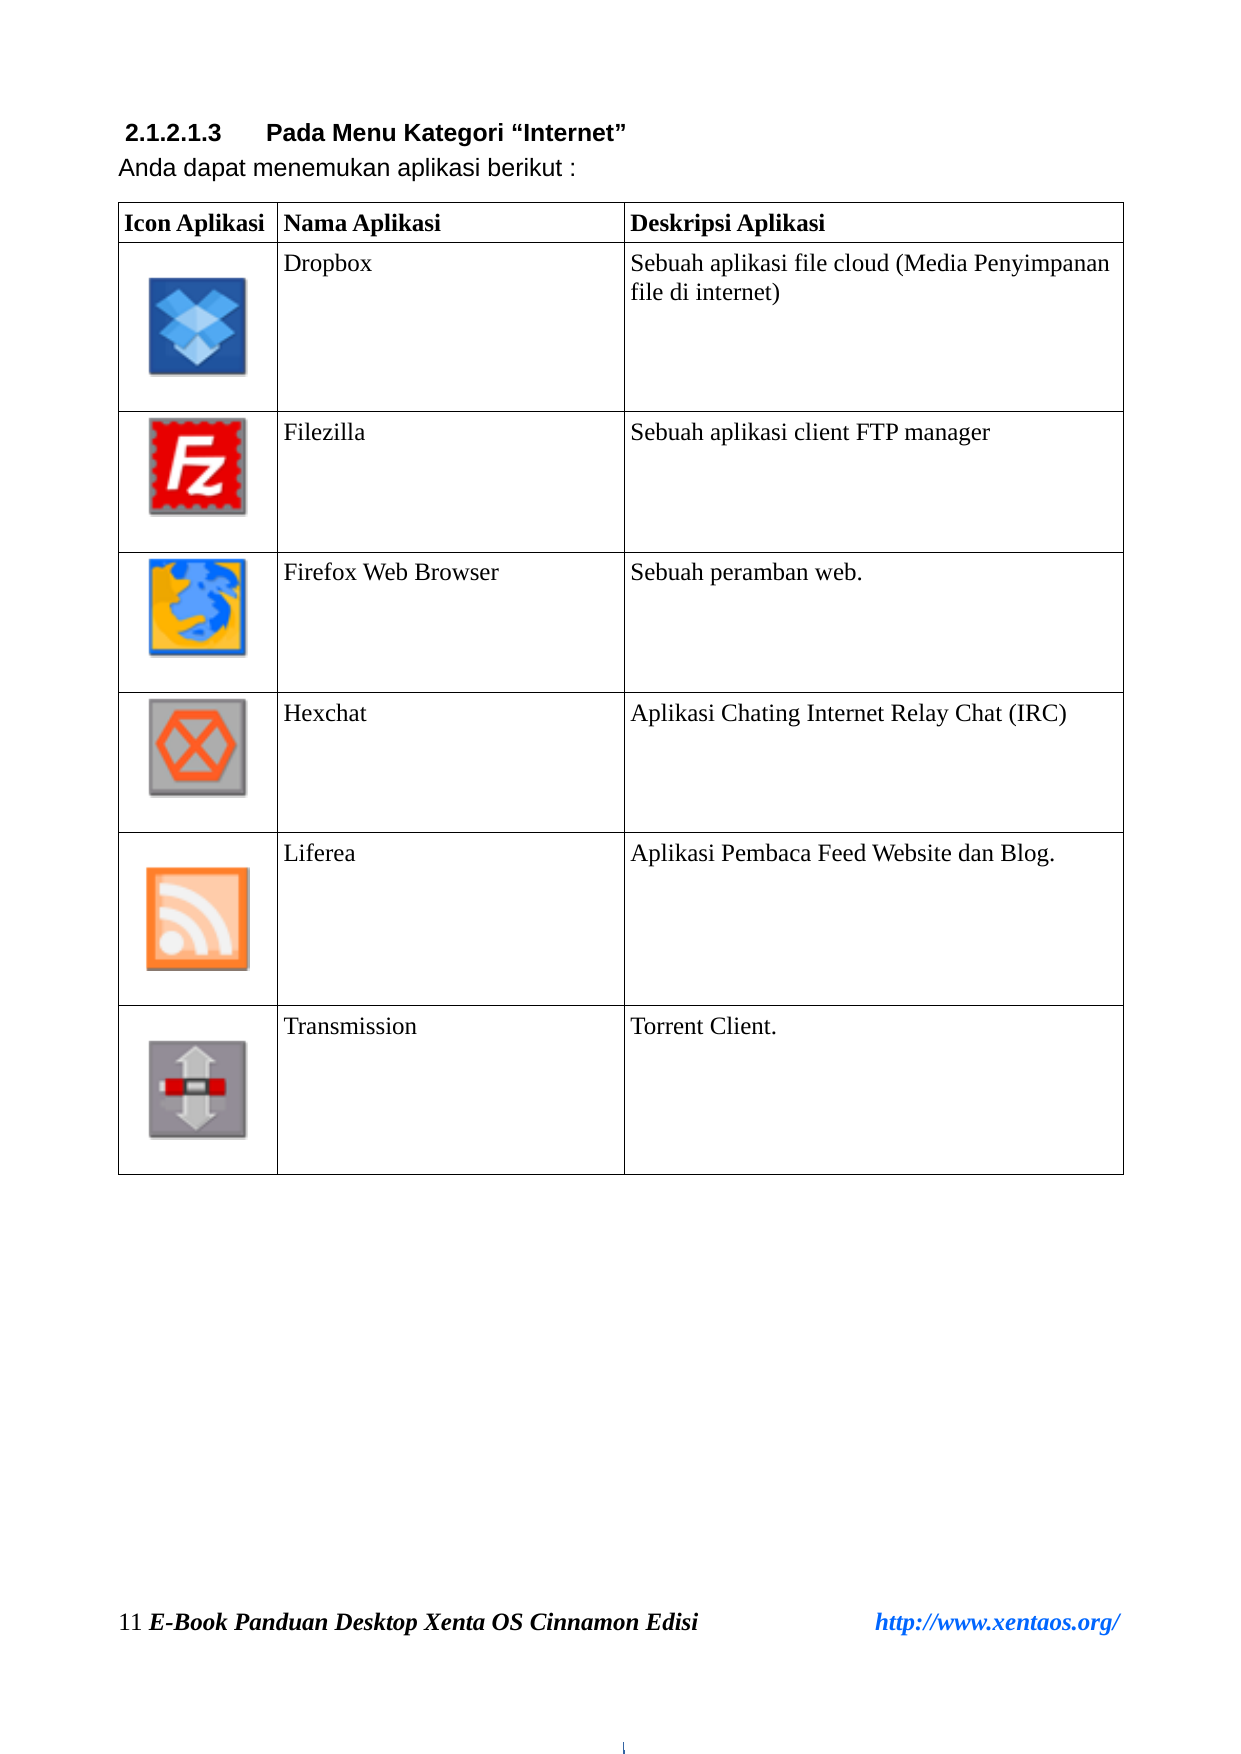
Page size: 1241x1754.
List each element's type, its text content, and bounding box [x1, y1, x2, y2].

table_cell Transmission [278, 1006, 624, 1174]
table_cell Aplikasi Pembaca Feed Website dan Blog. [625, 833, 1123, 1005]
table_header Icon Aplikasi [119, 203, 277, 242]
picture [147, 417, 248, 517]
table_cell Sebuah aplikasi client FTP manager [625, 412, 1123, 552]
subtitle Pada Menu Kategori “Internet” [118, 118, 1122, 147]
text Anda dapat menemukan aplikasi berikut : [118, 153, 1122, 182]
table_header Deskripsi Aplikasi [625, 203, 1123, 242]
table_cell [119, 1006, 277, 1174]
picture [147, 1039, 248, 1140]
table_cell [119, 553, 277, 692]
table_cell Torrent Client. [625, 1006, 1123, 1174]
table_header Nama Aplikasi [278, 203, 624, 242]
table_cell [119, 693, 277, 832]
picture [147, 276, 248, 377]
table_cell Sebuah aplikasi file cloud (Media Penyimpanan file di internet) [625, 243, 1123, 411]
table_cell Sebuah peramban web. [625, 553, 1123, 692]
picture [147, 557, 248, 658]
table_cell Dropbox [278, 243, 624, 411]
table_cell Aplikasi Chating Internet Relay Chat (IRC) [625, 693, 1123, 832]
table_cell Hexchat [278, 693, 624, 832]
picture [145, 866, 250, 971]
table_cell Liferea [278, 833, 624, 1005]
table_cell [119, 833, 277, 1005]
table_cell [119, 412, 277, 552]
table_cell Filezilla [278, 412, 624, 552]
table_cell Firefox Web Browser [278, 553, 624, 692]
picture [147, 697, 248, 798]
table_cell [119, 243, 277, 411]
